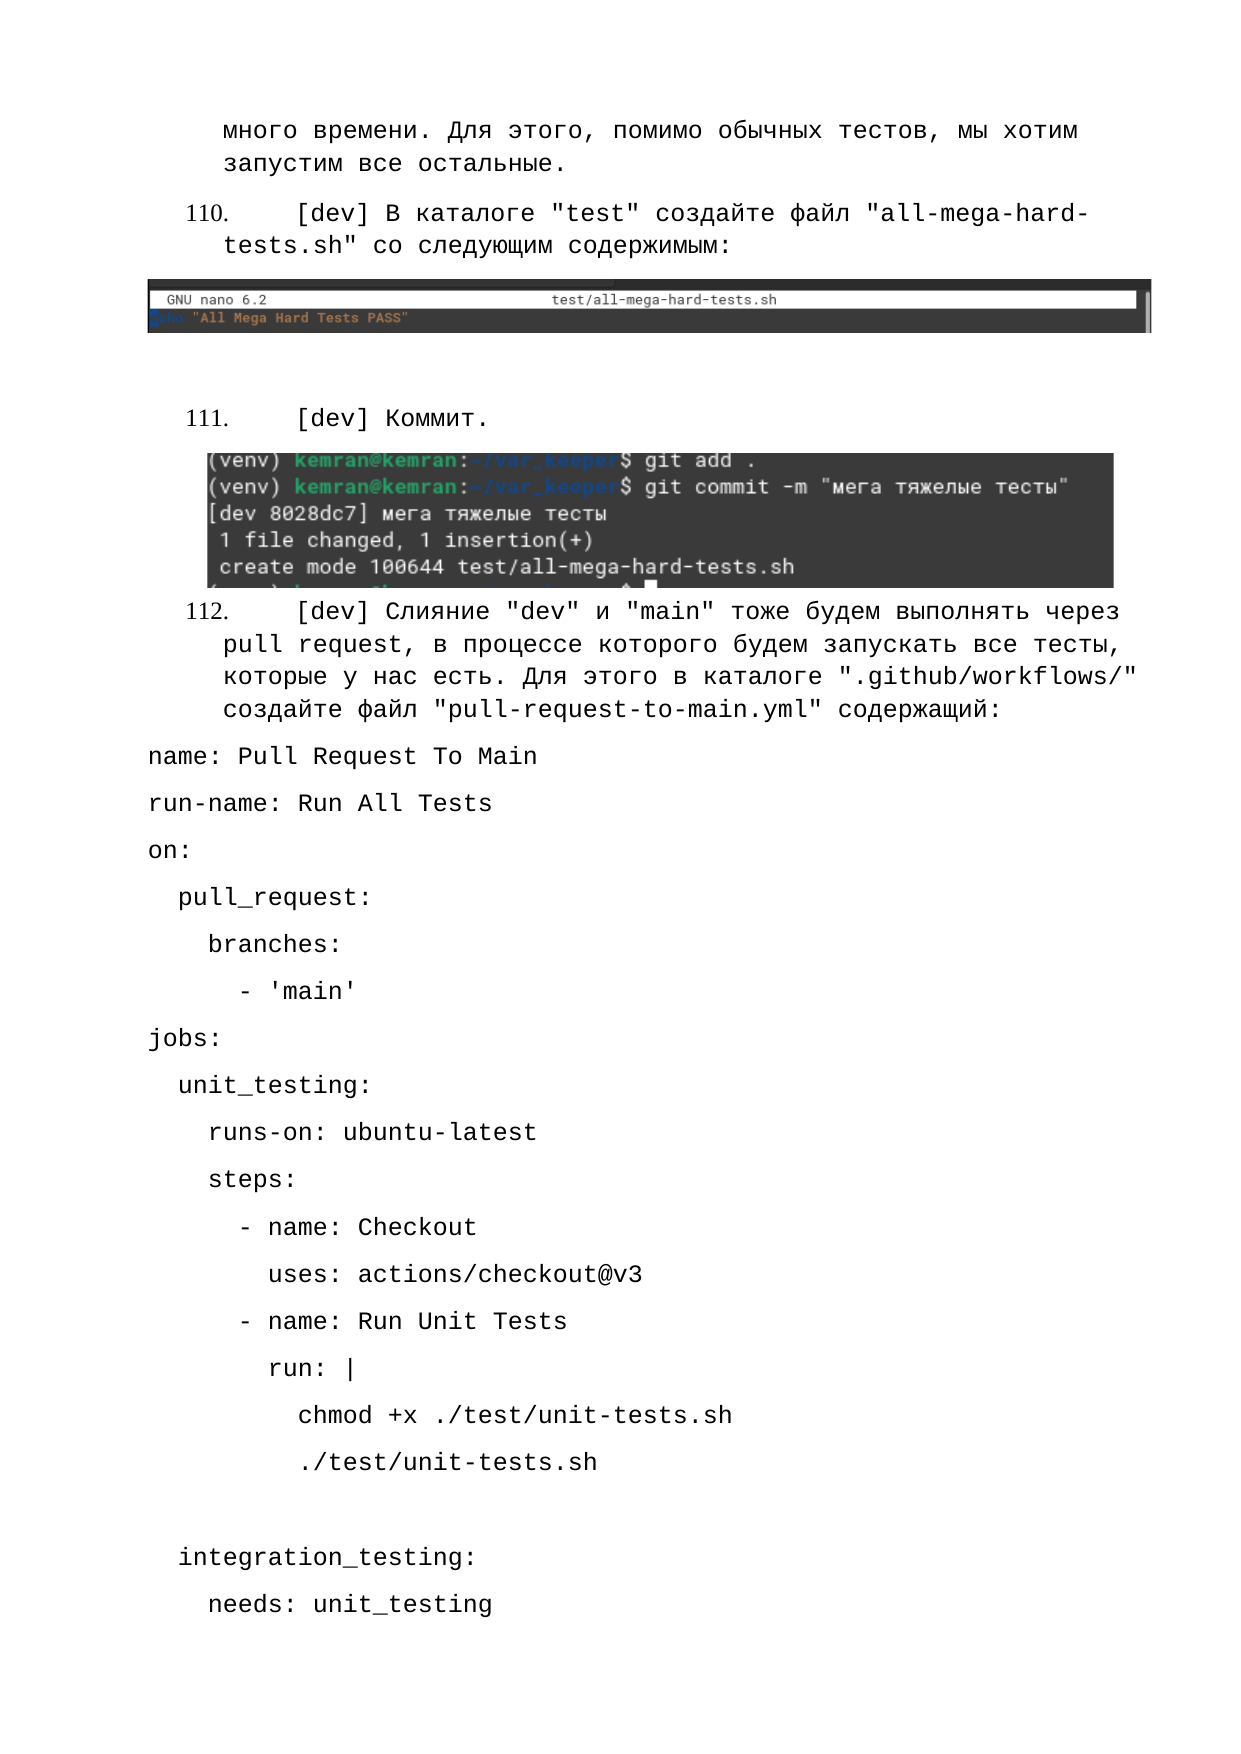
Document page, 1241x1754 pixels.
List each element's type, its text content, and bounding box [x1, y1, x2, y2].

list [dev] В каталоге "test" создайте файл "all-mega-hard-tests.sh" со следующим содержимым: [185, 198, 1152, 261]
text unit_testing: [148, 1073, 1152, 1101]
text on: [148, 837, 1152, 866]
text ./test/unit-tests.sh [148, 1449, 1152, 1478]
text - 'main' [148, 979, 1152, 1007]
text branches: [148, 932, 1152, 960]
text pull_request: [148, 884, 1152, 913]
list много времени. Для этого, помимо обычных тестов, мы хотим запустим все остальные. [185, 118, 1152, 179]
text uses: actions/checkout@v3 [148, 1261, 1152, 1289]
text - name: Checkout [148, 1214, 1152, 1242]
text run: | [148, 1355, 1152, 1384]
text chmod +x ./test/unit-tests.sh [148, 1402, 1152, 1431]
text - name: Run Unit Tests [148, 1308, 1152, 1337]
text integration_testing: [148, 1544, 1152, 1573]
text needs: unit_testing [148, 1591, 1152, 1620]
text jobs: [148, 1026, 1152, 1054]
text runs-on: ubuntu-latest [148, 1120, 1152, 1148]
picture [207, 453, 1114, 588]
list [dev] Слияние "dev" и "main" тоже будем выполнять через pull request, в процессе которого будем запускать все тесты, которые у нас есть. Для этого в каталоге ".github/workflows/" создайте файл "pull-request-to-main.yml" содержащий: [185, 596, 1152, 724]
text run-name: Run All Tests [148, 790, 1152, 819]
text steps: [148, 1167, 1152, 1195]
list [dev] Коммит. [185, 403, 1152, 434]
text name: Pull Request To Main [148, 743, 1152, 772]
picture [147, 279, 1152, 333]
